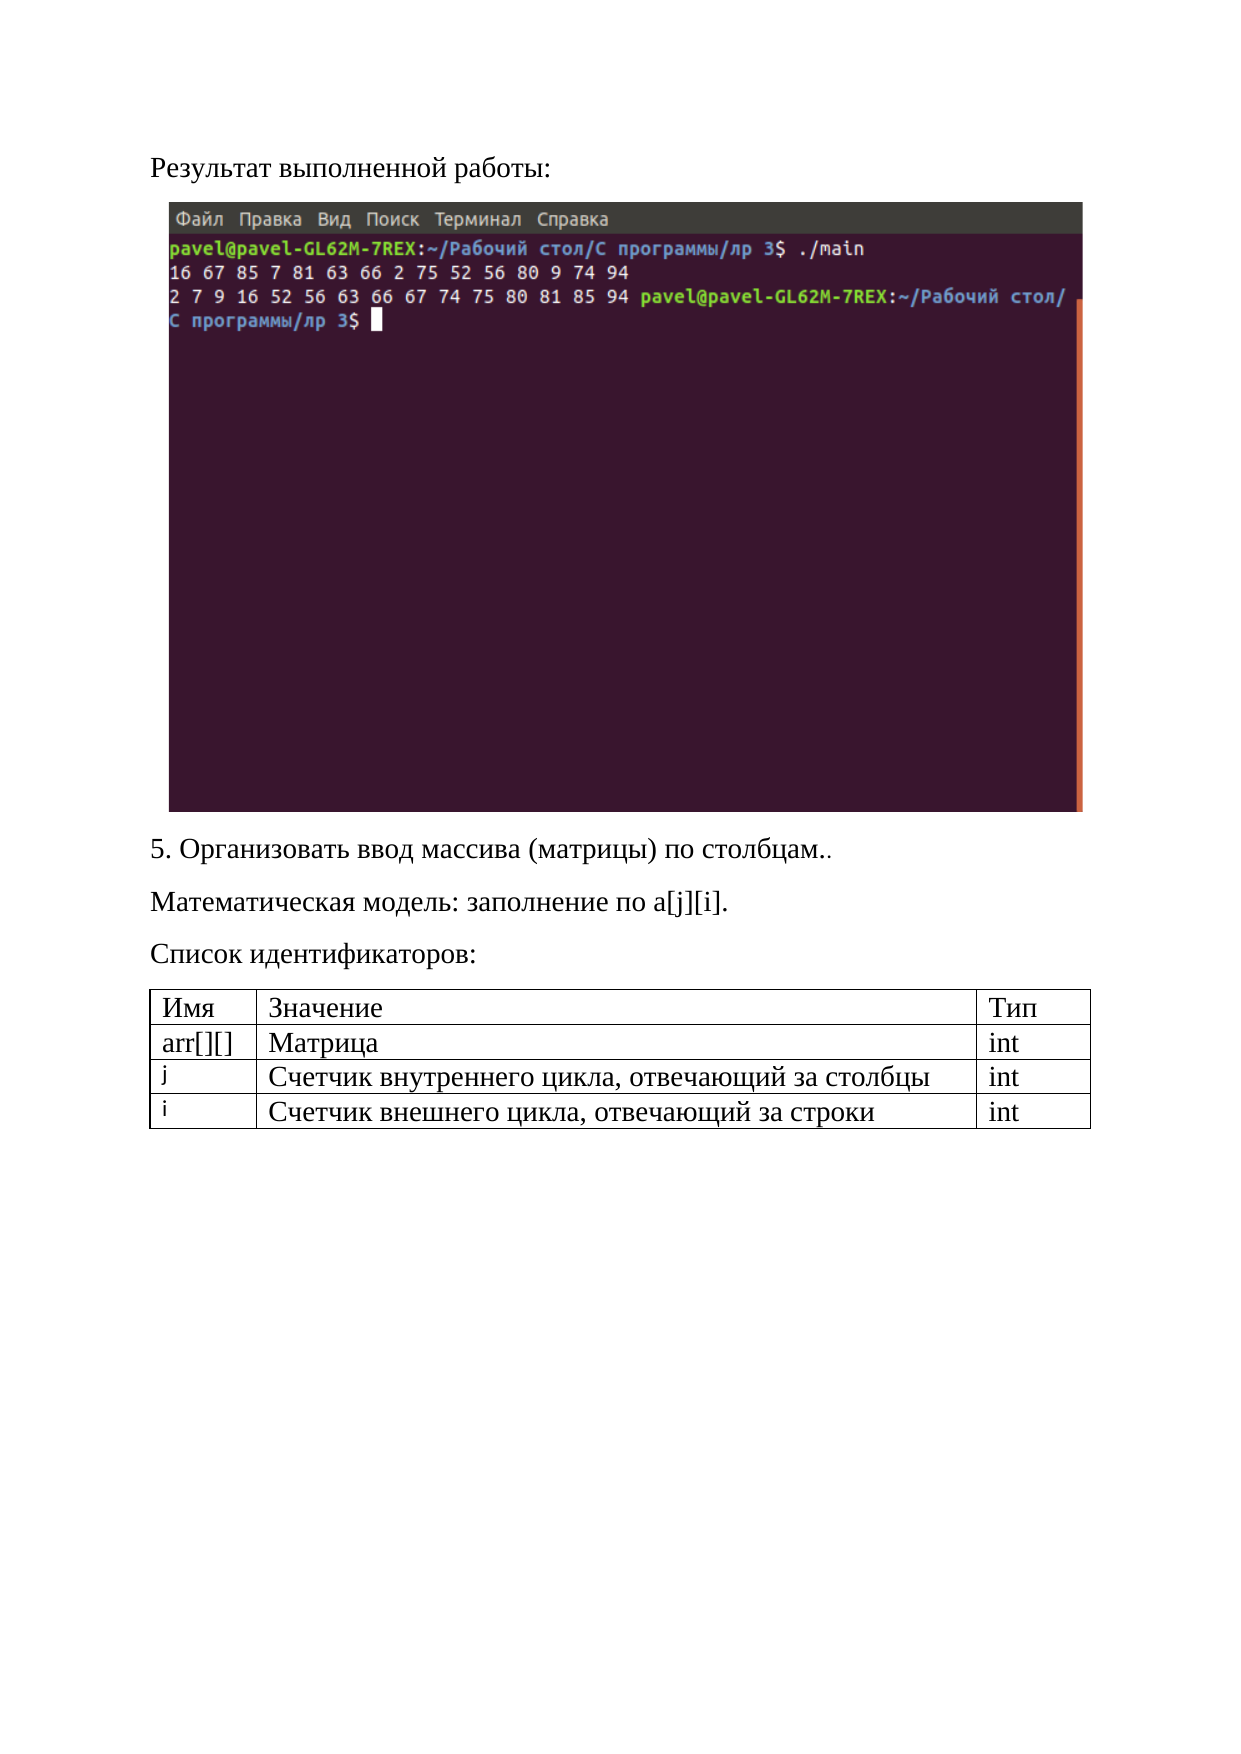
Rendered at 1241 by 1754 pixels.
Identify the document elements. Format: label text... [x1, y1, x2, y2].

table_cell j [151, 1060, 256, 1093]
table_header Значение [257, 990, 976, 1024]
table_cell int [977, 1094, 1090, 1128]
table_cell Счетчик внешнего цикла, отвечающий за строки [257, 1094, 976, 1128]
table_cell Матрица [257, 1025, 976, 1058]
table_cell int [977, 1060, 1090, 1093]
table_cell Счетчик внутреннего цикла, отвечающий за столбцы [257, 1060, 976, 1093]
text Список идентификаторов: [150, 937, 1090, 970]
text 5. Организовать ввод массива (матрицы) по столбцам.. [150, 831, 1090, 864]
table_header Тип [977, 990, 1090, 1024]
table_cell arr[][] [151, 1025, 256, 1058]
table_cell i [151, 1094, 256, 1128]
picture [168, 202, 1083, 812]
table_cell int [977, 1025, 1090, 1058]
table_header Имя [151, 990, 256, 1024]
text Результат выполненной работы: [150, 150, 1090, 183]
text Математическая модель: заполнение по a[j][i]. [150, 884, 1090, 917]
